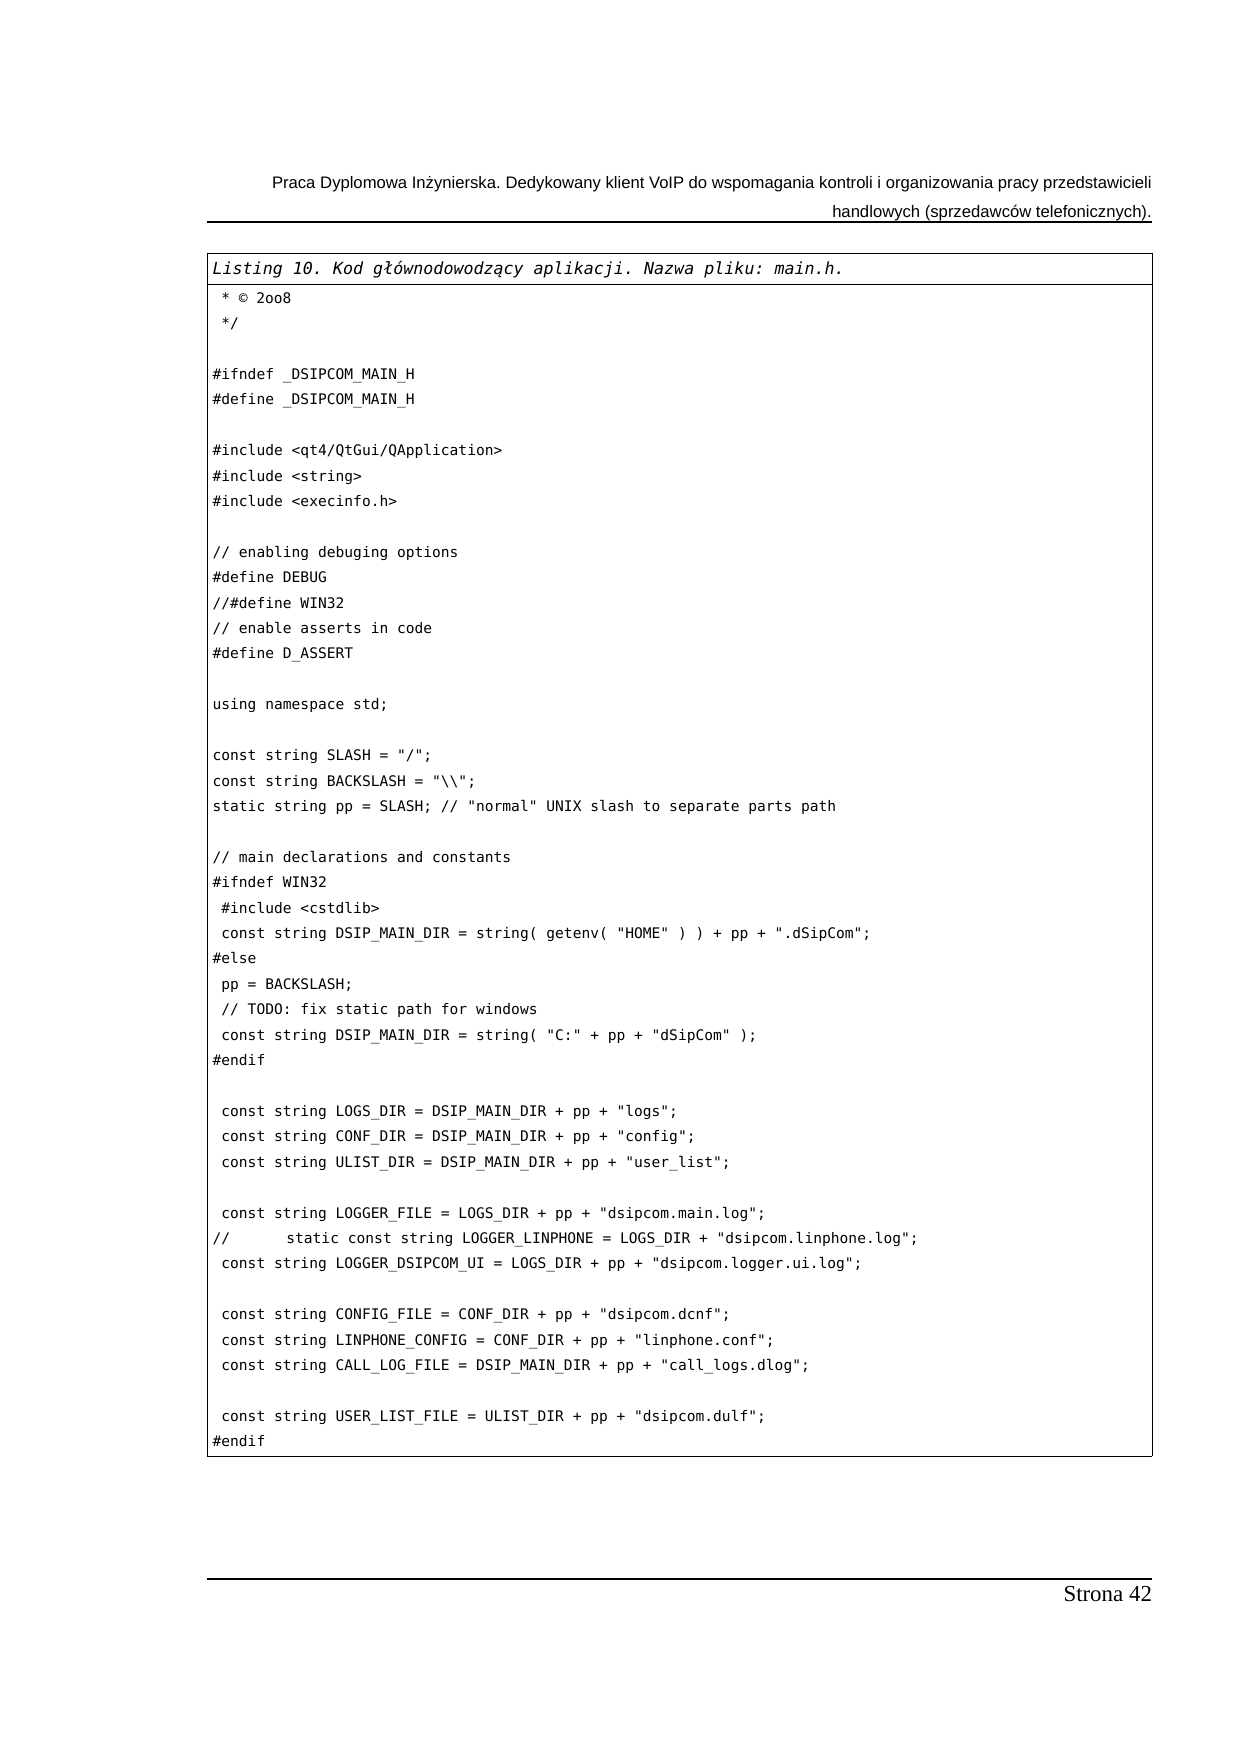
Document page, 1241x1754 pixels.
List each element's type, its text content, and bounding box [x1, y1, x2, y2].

table_header Listing 10. Kod głównodowodzący aplikacji. Nazwa pliku: main.h. [208, 254, 1152, 284]
table_cell * © 2oo8 */ #ifndef _DSIPCOM_MAIN_H #define _DSIPCOM_MAIN_H #include <qt4/QtGui/QApplication> #include <string> #include <execinfo.h> // enabling debuging options #define DEBUG //#define WIN32 // enable asserts in code #define D_ASSERT using namespace std; const string SLASH = "/"; const string BACKSLASH = "\\"; static string pp = SLASH; // "normal" UNIX slash to separate parts path // main declarations and constants #ifndef WIN32 #include <cstdlib> const string DSIP_MAIN_DIR = string( getenv( "HOME" ) ) + pp + ".dSipCom"; #else pp = BACKSLASH; // TODO: fix static path for windows const string DSIP_MAIN_DIR = string( "C:" + pp + "dSipCom" ); #endif const string LOGS_DIR = DSIP_MAIN_DIR + pp + "logs"; const string CONF_DIR = DSIP_MAIN_DIR + pp + "config"; const string ULIST_DIR = DSIP_MAIN_DIR + pp + "user_list"; const string LOGGER_FILE = LOGS_DIR + pp + "dsipcom.main.log"; // static const string LOGGER_LINPHONE = LOGS_DIR + "dsipcom.linphone.log"; const string LOGGER_DSIPCOM_UI = LOGS_DIR + pp + "dsipcom.logger.ui.log"; const string CONFIG_FILE = CONF_DIR + pp + "dsipcom.dcnf"; const string LINPHONE_CONFIG = CONF_DIR + pp + "linphone.conf"; const string CALL_LOG_FILE = DSIP_MAIN_DIR + pp + "call_logs.dlog"; const string USER_LIST_FILE = ULIST_DIR + pp + "dsipcom.dulf"; #endif [208, 285, 1152, 1456]
